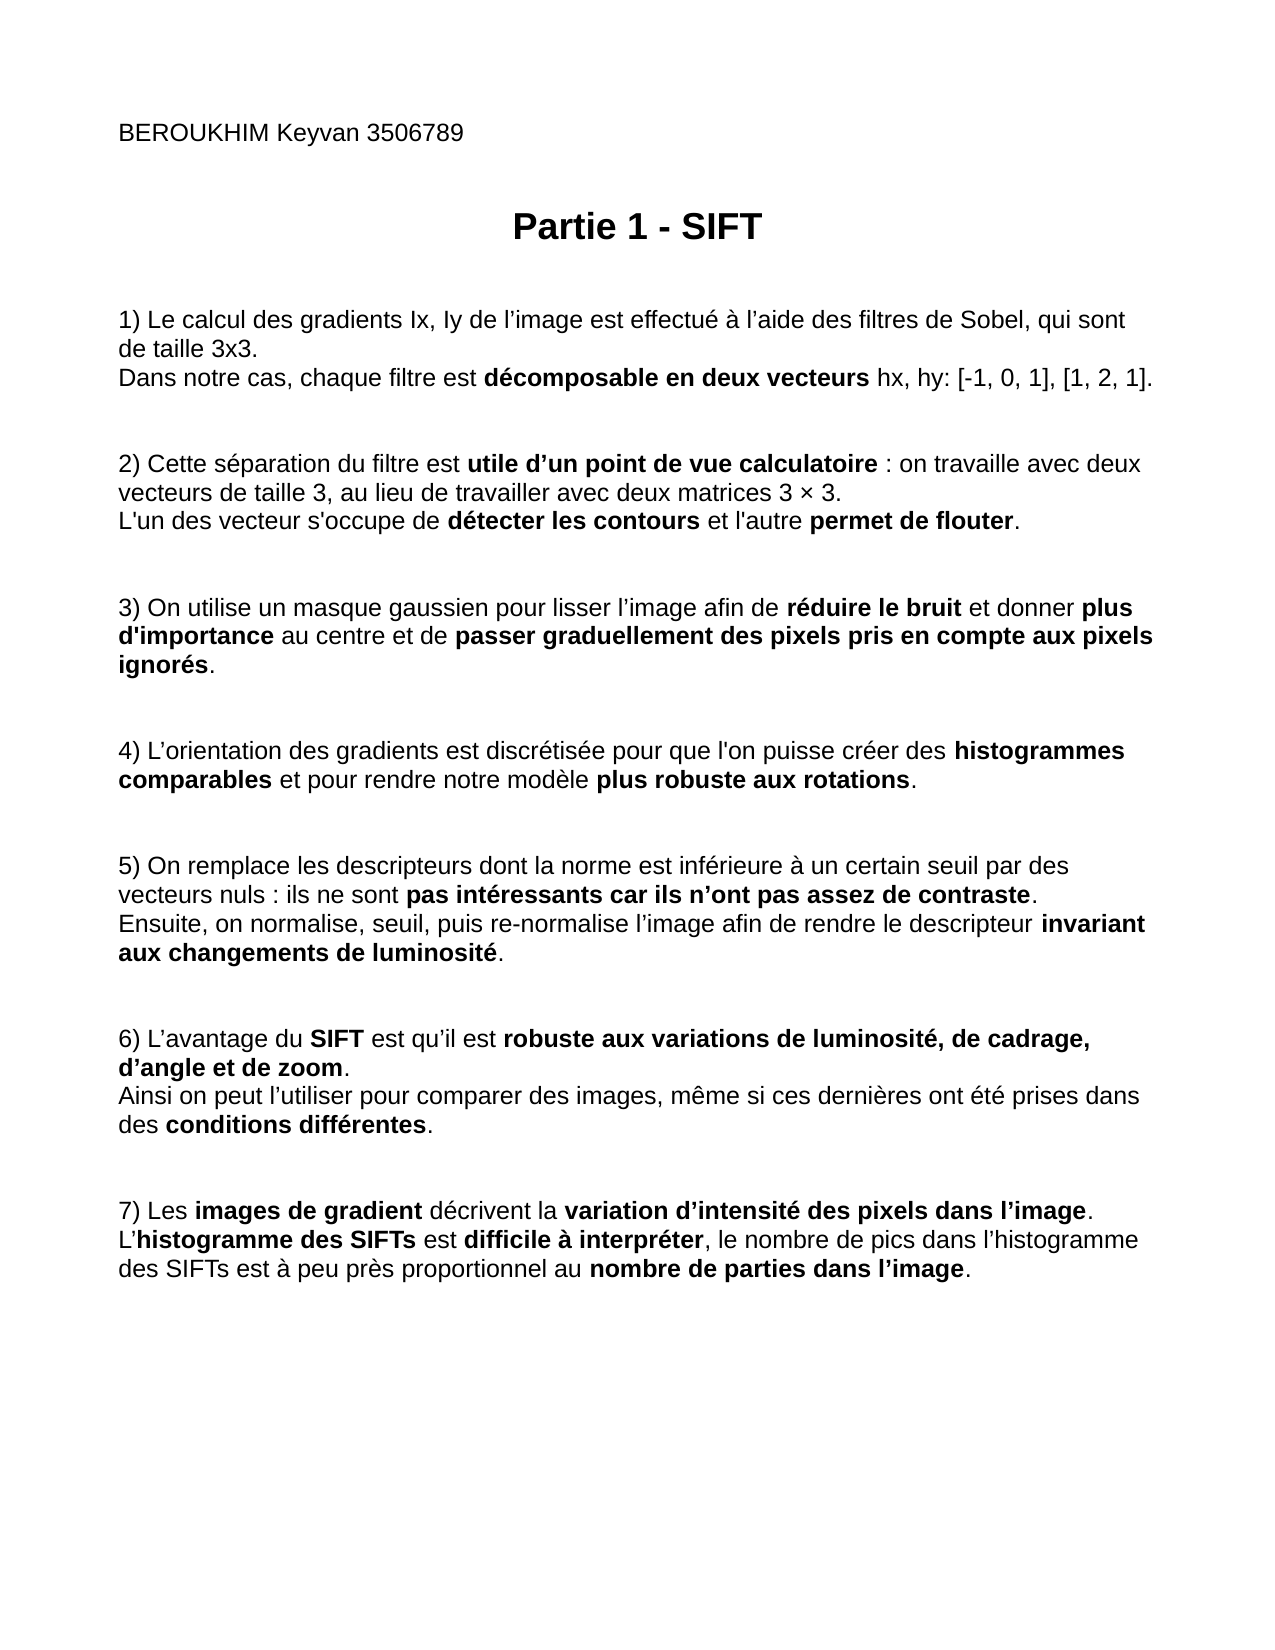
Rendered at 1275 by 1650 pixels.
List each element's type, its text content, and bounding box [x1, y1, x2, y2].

text 6) L’avantage du SIFT est qu’il est robuste aux variations de luminosité, de cadrage, d’angle et de zoom. [118, 1024, 1157, 1081]
text 2) Cette séparation du filtre est utile d’un point de vue calculatoire : on travaille avec deux [118, 449, 1157, 477]
text 1) Le calcul des gradients Ix, Iy de l’image est effectué à l’aide des filtres de Sobel, qui sont de taille 3x3. [118, 305, 1157, 362]
text Dans notre cas, chaque filtre est décomposable en deux vecteurs hx, hy: [-1, 0, 1], [1, 2, 1]. [118, 362, 1157, 391]
text 7) Les images de gradient décrivent la variation d’intensité des pixels dans l’image. L’histogramme des SIFTs est difficile à interpréter, le nombre de pics dans l’histogramme des SIFTs est à peu près proportionnel au nombre de parties dans l’image. [118, 1196, 1157, 1282]
text Ainsi on peut l’utiliser pour comparer des images, même si ces dernières ont été prises dans des conditions différentes. [118, 1081, 1157, 1139]
text L'un des vecteur s'occupe de détecter les contours et l'autre permet de flouter. [118, 506, 1157, 535]
text 5) On remplace les descripteurs dont la norme est inférieure à un certain seuil par des vecteurs nuls : ils ne sont pas intéressants car ils n’ont pas assez de contraste. [118, 851, 1157, 909]
text Partie 1 - SIFT [118, 204, 1157, 247]
text Ensuite, on normalise, seuil, puis re-normalise l’image afin de rendre le descripteur invariant aux changements de luminosité. [118, 909, 1157, 966]
text 3) On utilise un masque gaussien pour lisser l’image afin de réduire le bruit et donner plus d'importance au centre et de passer graduellement des pixels pris en compte aux pixels ignorés. [118, 592, 1157, 679]
text 4) L’orientation des gradients est discrétisée pour que l'on puisse créer des histogrammes comparables et pour rendre notre modèle plus robuste aux rotations. [118, 736, 1157, 794]
text BEROUKHIM Keyvan 3506789 [118, 118, 1157, 147]
text vecteurs de taille 3, au lieu de travailler avec deux matrices 3 × 3. [118, 477, 1157, 506]
